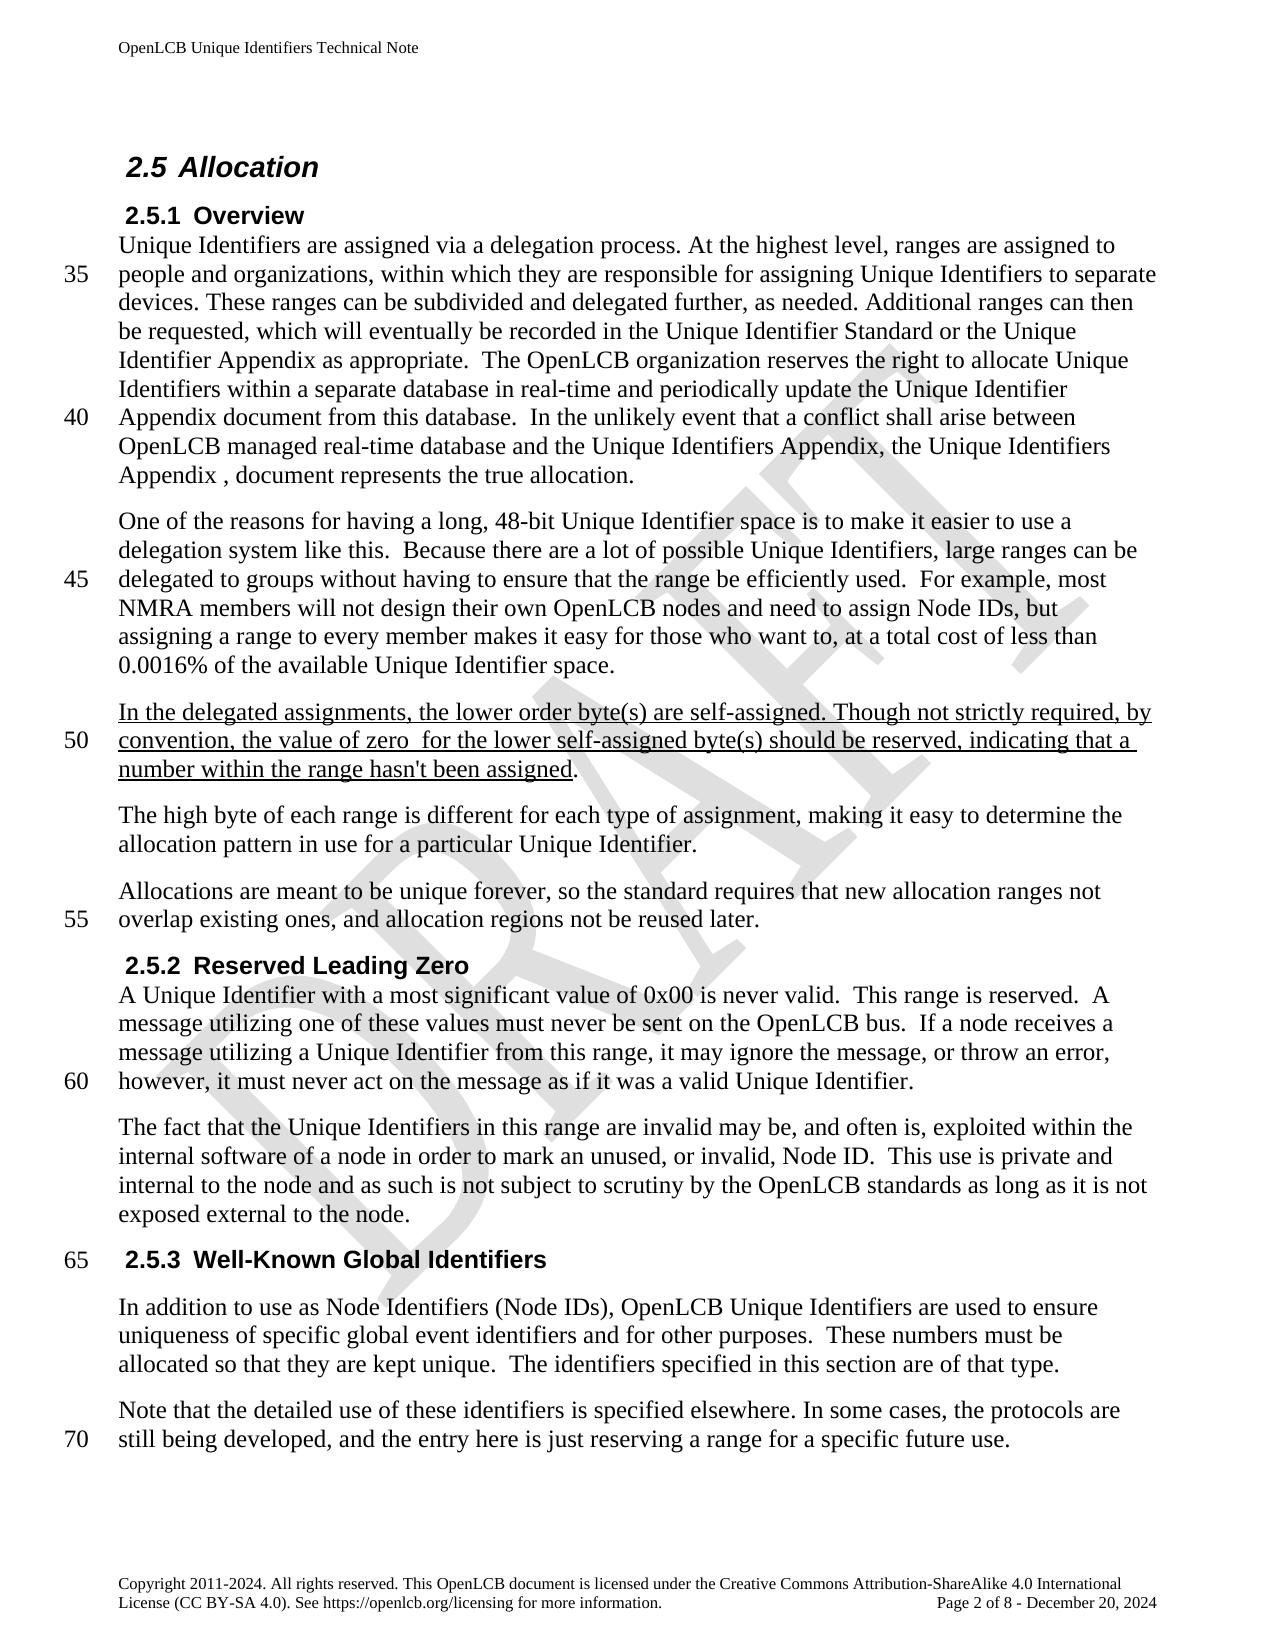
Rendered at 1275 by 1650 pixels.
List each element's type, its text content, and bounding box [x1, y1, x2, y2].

text A Unique Identifier with a most significant value of 0x00 is never valid. This range is reserved. A message utilizing one of these values must never be sent on the OpenLCB bus. If a node receives a message utilizing a Unique Identifier from this range, it may ignore the message, or throw an error, however, it must never act on the message as if it was a valid Unique Identifier. [213, 1008, 420, 1095]
text A Unique Identifier with a most significant value of 0x00 is never valid. This range is reserved. A message utilizing one of these values must never be sent on the OpenLCB bus. If a node receives a message utilizing a Unique Identifier from this range, it may ignore the message, or throw an error, however, it must never act on the message as if it was a valid Unique Identifier. [327, 980, 538, 1095]
text In the delegated assignments, the lower order byte(s) are self-assigned. Though not strictly required, by convention, the value of zero for the lower self-assigned byte(s) should be reserved, indicating that a number within the range hasn't been assigned. [118, 697, 547, 722]
text A Unique Identifier with a most significant value of 0x00 is never valid. This range is reserved. A message utilizing one of these values must never be sent on the OpenLCB bus. If a node receives a message utilizing a Unique Identifier from this range, it may ignore the message, or throw an error, however, it must never act on the message as if it was a valid Unique Identifier. [491, 980, 1157, 1095]
subtitle Allocation [118, 150, 1157, 183]
text The high byte of each range is different for each type of assignment, making it easy to determine the allocation pattern in use for a particular Unique Identifier. [760, 801, 1157, 858]
subtitle Overview [118, 201, 1157, 230]
text One of the reasons for having a long, 48-bit Unique Identifier space is to make it easier to use a delegation system like this. Because there are a lot of possible Unique Identifiers, large ranges can be delegated to groups without having to ensure that the range be efficiently used. For example, most NMRA members will not design their own OpenLCB nodes and need to assign Node IDs, but assigning a range to every member makes it easy for those who want to, at a total cost of less than 0.0016% of the available Unique Identifier space. [118, 506, 753, 679]
text In the delegated assignments, the lower order byte(s) are self-assigned. Though not strictly required, by convention, the value of zero for the lower self-assigned byte(s) should be reserved, indicating that a number within the range hasn't been assigned. [817, 697, 1157, 783]
text The high byte of each range is different for each type of assignment, making it easy to determine the allocation pattern in use for a particular Unique Identifier. [677, 815, 786, 858]
text Allocations are meant to be unique forever, so the standard requires that new allocation ranges not overlap existing ones, and allocation regions not be reused later. [118, 876, 376, 933]
text Allocations are meant to be unique forever, so the standard requires that new allocation ranges not overlap existing ones, and allocation regions not be reused later. [518, 876, 679, 933]
text Allocations are meant to be unique forever, so the standard requires that new allocation ranges not overlap existing ones, and allocation regions not be reused later. [377, 876, 510, 933]
text In the delegated assignments, the lower order byte(s) are self-assigned. Though not strictly required, by convention, the value of zero for the lower self-assigned byte(s) should be reserved, indicating that a number within the range hasn't been assigned. [680, 752, 857, 783]
text Note that the detailed use of these identifiers is specified elsewhere. In some cases, the protocols are still being developed, and the entry here is just reserving a range for a specific future use. [118, 1396, 1157, 1453]
text A Unique Identifier with a most significant value of 0x00 is never valid. This range is reserved. A message utilizing one of these values must never be sent on the OpenLCB bus. If a node receives a message utilizing a Unique Identifier from this range, it may ignore the message, or throw an error, however, it must never act on the message as if it was a valid Unique Identifier. [118, 980, 265, 1095]
subtitle Reserved Leading Zero [439, 951, 505, 980]
subtitle Well-Known Global Identifiers [118, 1245, 389, 1274]
text In addition to use as Node Identifiers (Node IDs), OpenLCB Unique Identifiers are used to ensure uniqueness of specific global event identifiers and for other purposes. These numbers must be allocated so that they are kept unique. The identifiers specified in this section are of that type. [118, 1292, 1157, 1378]
text The fact that the Unique Identifiers in this range are invalid may be, and often is, exploited within the internal software of a node in order to mark an unused, or invalid, Node ID. This use is private and internal to the node and as such is not subject to scrutiny by the OpenLCB standards as long as it is not exposed external to the node. [118, 1112, 342, 1227]
text In the delegated assignments, the lower order byte(s) are self-assigned. Though not strictly required, by convention, the value of zero for the lower self-assigned byte(s) should be reserved, indicating that a number within the range hasn't been assigned. [590, 697, 796, 722]
text Allocations are meant to be unique forever, so the standard requires that new allocation ranges not overlap existing ones, and allocation regions not be reused later. [664, 876, 1157, 933]
text In the delegated assignments, the lower order byte(s) are self-assigned. Though not strictly required, by convention, the value of zero for the lower self-assigned byte(s) should be reserved, indicating that a number within the range hasn't been assigned. [118, 723, 564, 750]
text In the delegated assignments, the lower order byte(s) are self-assigned. Though not strictly required, by convention, the value of zero for the lower self-assigned byte(s) should be reserved, indicating that a number within the range hasn't been assigned. [633, 723, 824, 750]
text Unique Identifiers are assigned via a delegation process. At the highest level, ranges are assigned to people and organizations, within which they are responsible for assigning Unique Identifiers to separate devices. These ranges can be subdivided and delegated further, as needed. Additional ranges can then be requested, which will eventually be recorded in the Unique Identifier Standard or the Unique Identifier Appendix as appropriate. The OpenLCB organization reserves the right to allocate Unique Identifiers within a separate database in real-time and periodically update the Unique Identifier Appendix document from this database. In the unlikely event that a conflict shall arise between OpenLCB managed real-time database and the Unique Identifiers Appendix, the Unique Identifiers Appendix , document represents the true allocation. [118, 230, 1157, 489]
text The fact that the Unique Identifiers in this range are invalid may be, and often is, exploited within the internal software of a node in order to mark an unused, or invalid, Node ID. This use is private and internal to the node and as such is not subject to scrutiny by the OpenLCB standards as long as it is not exposed external to the node. [272, 1112, 462, 1227]
text The high byte of each range is different for each type of assignment, making it easy to determine the allocation pattern in use for a particular Unique Identifier. [118, 801, 632, 858]
text The high byte of each range is different for each type of assignment, making it easy to determine the allocation pattern in use for a particular Unique Identifier. [617, 801, 699, 852]
subtitle Well-Known Global Identifiers [422, 1245, 1157, 1274]
subtitle Reserved Leading Zero [118, 951, 423, 980]
text In the delegated assignments, the lower order byte(s) are self-assigned. Though not strictly required, by convention, the value of zero for the lower self-assigned byte(s) should be reserved, indicating that a number within the range hasn't been assigned. [118, 752, 585, 783]
subtitle Reserved Leading Zero [539, 951, 700, 980]
subtitle Reserved Leading Zero [716, 951, 1157, 980]
text The fact that the Unique Identifiers in this range are invalid may be, and often is, exploited within the internal software of a node in order to mark an unused, or invalid, Node ID. This use is private and internal to the node and as such is not subject to scrutiny by the OpenLCB standards as long as it is not exposed external to the node. [469, 1112, 1157, 1227]
text One of the reasons for having a long, 48-bit Unique Identifier space is to make it easier to use a delegation system like this. Because there are a lot of possible Unique Identifiers, large ranges can be delegated to groups without having to ensure that the range be efficiently used. For example, most NMRA members will not design their own OpenLCB nodes and need to assign Node IDs, but assigning a range to every member makes it easy for those who want to, at a total cost of less than 0.0016% of the available Unique Identifier space. [692, 506, 1157, 679]
